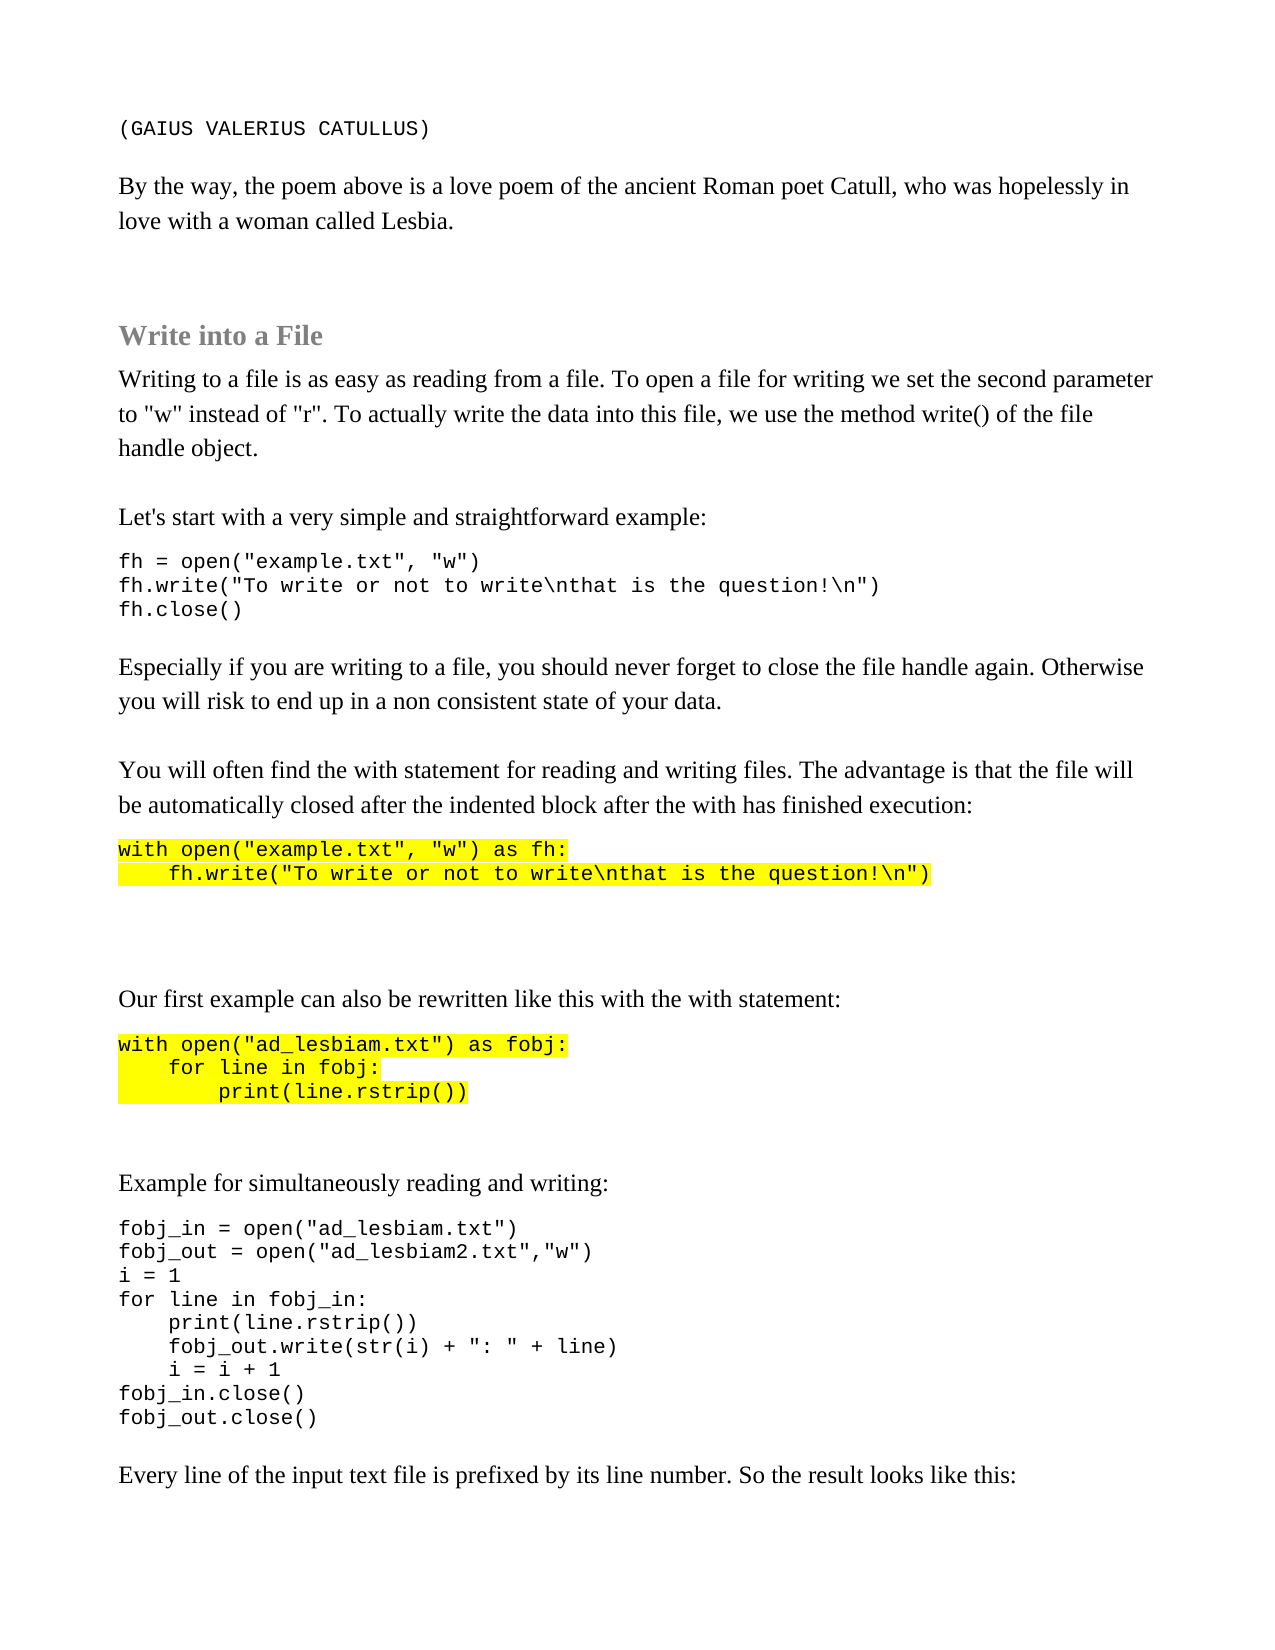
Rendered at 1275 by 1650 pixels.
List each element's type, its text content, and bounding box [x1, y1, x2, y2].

subtitle Write into a File [118, 318, 1157, 352]
text Especially if you are writing to a file, you should never forget to close the file handle again. Otherwise you will risk to end up in a non consistent state of your data. You will often find the with statement for reading and writing files. The advantage is that the file will be automatically closed after the indented block after the with has finished execution: [118, 652, 1157, 818]
text fobj_out.write(str(i) + ": " + line) [118, 1336, 1157, 1359]
text fh = open("example.txt", "w") [118, 551, 1157, 575]
text with open("example.txt", "w") as fh: [118, 839, 1157, 862]
text print(line.rstrip()) [118, 1312, 1157, 1336]
text fobj_in.close() [118, 1383, 1157, 1407]
text fh.write("To write or not to write\nthat is the question!\n") [118, 862, 1157, 886]
text By the way, the poem above is a love poem of the ancient Roman poet Catull, who was hopelessly in love with a woman called Lesbia. [118, 171, 1157, 234]
text Our first example can also be rewritten like this with the with statement: [118, 916, 1157, 1013]
text print(line.rstrip()) [118, 1081, 1157, 1104]
text fobj_out = open("ad_lesbiam2.txt","w") [118, 1241, 1157, 1265]
text for line in fobj_in: [118, 1288, 1157, 1312]
text for line in fobj: [118, 1057, 1157, 1081]
text fh.close() [118, 599, 1157, 622]
text Every line of the input text file is prefixed by its line number. So the result looks like this: [118, 1460, 1157, 1489]
text Writing to a file is as easy as reading from a file. To open a file for writing we set the second parameter to "w" instead of "r". To actually write the data into this file, we use the method write() of the file handle object. Let's start with a very simple and straightforward example: [118, 364, 1157, 531]
text fh.write("To write or not to write\nthat is the question!\n") [118, 575, 1157, 599]
text i = 1 [118, 1265, 1157, 1288]
text with open("ad_lesbiam.txt") as fobj: [118, 1034, 1157, 1057]
text (GAIUS VALERIUS CATULLUS) [118, 118, 1157, 142]
text fobj_in = open("ad_lesbiam.txt") [118, 1218, 1157, 1241]
text i = i + 1 [118, 1359, 1157, 1383]
text fobj_out.close() [118, 1407, 1157, 1430]
text Example for simultaneously reading and writing: [118, 1134, 1157, 1197]
